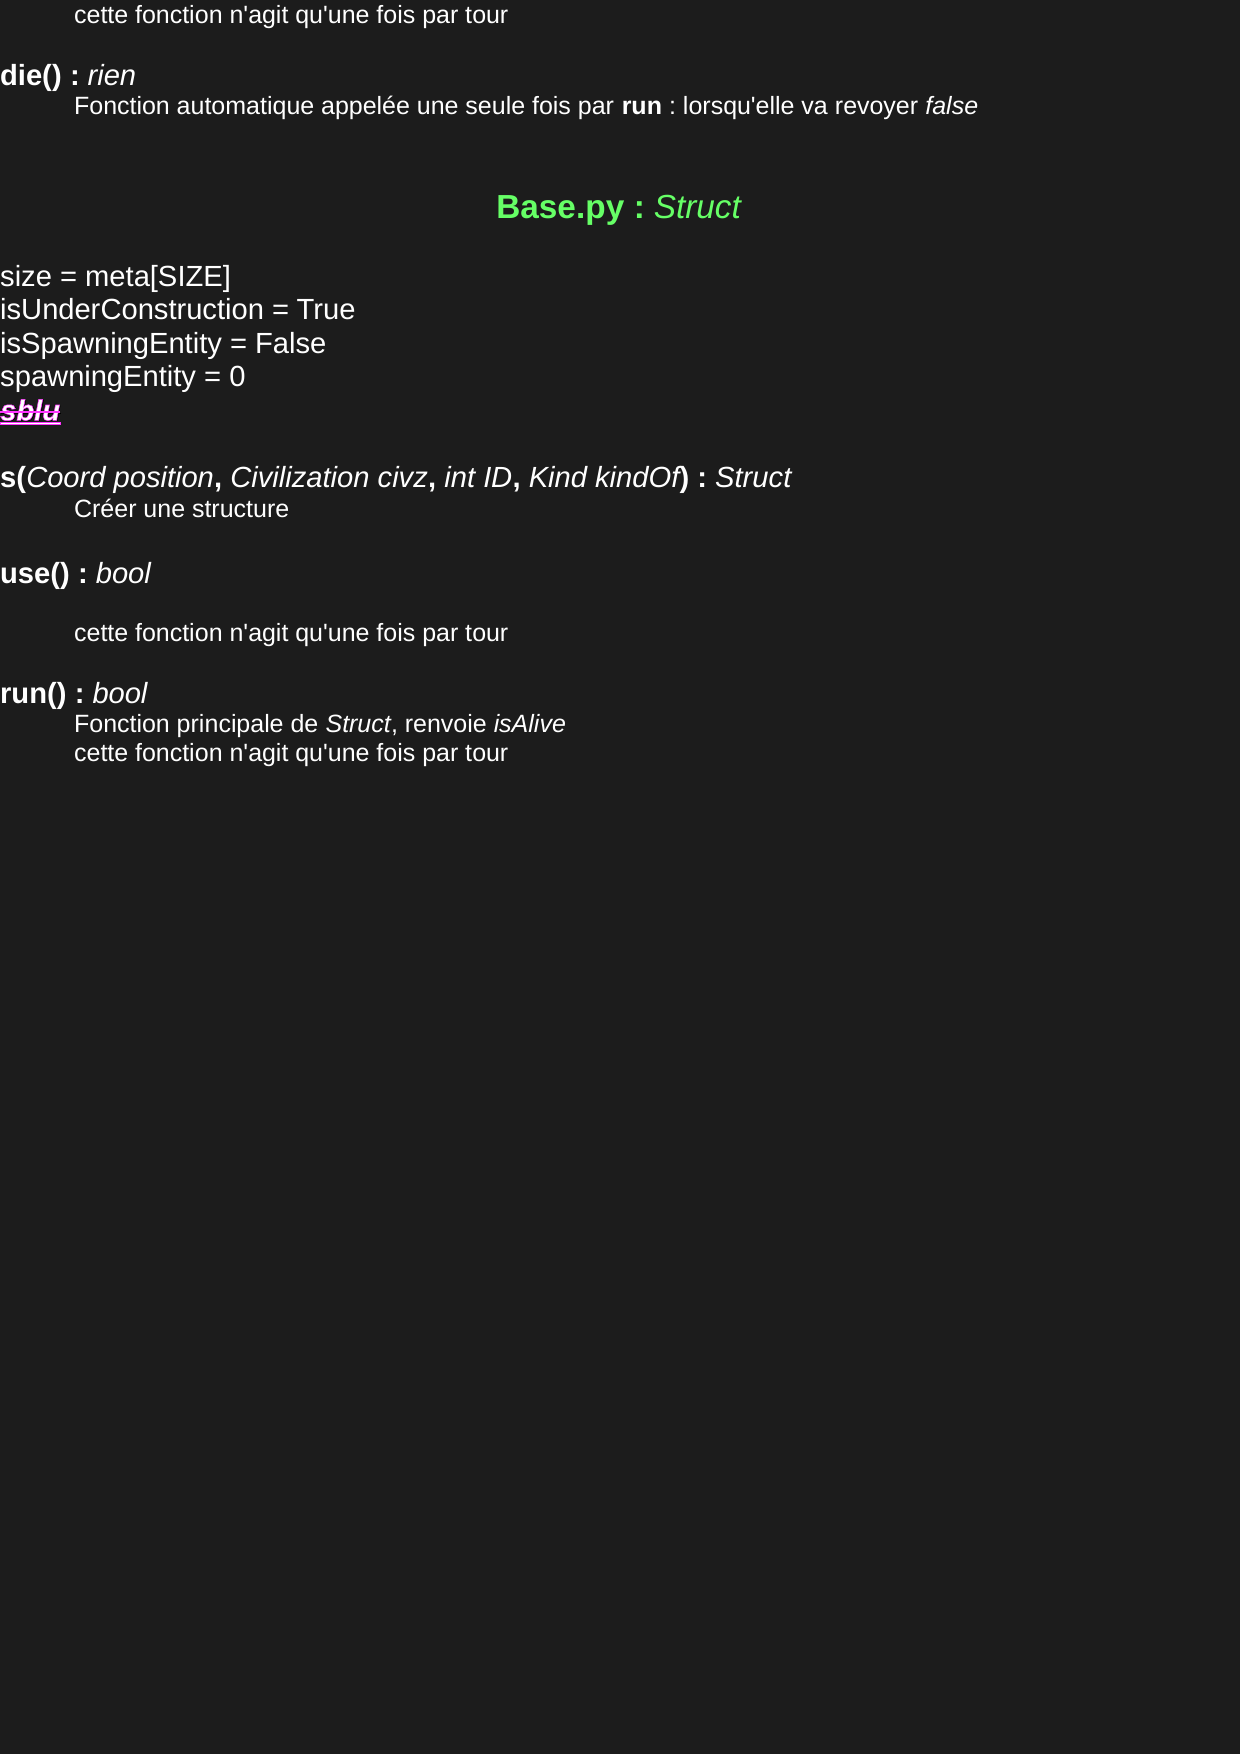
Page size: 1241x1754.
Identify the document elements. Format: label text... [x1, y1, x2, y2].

text die() : rien [0, 57, 1240, 91]
text sblu [0, 393, 1240, 427]
text Créer une structure [0, 494, 1240, 522]
text run() : bool [0, 676, 1240, 709]
text Base.py : Struct [0, 187, 1240, 225]
text size = meta[SIZE] [0, 259, 1240, 292]
text isUnderConstruction = True [0, 292, 1240, 326]
text cette fonction n'agit qu'une fois par tour [0, 618, 1240, 647]
text Fonction principale de Struct, renvoie isAlive [0, 709, 1240, 738]
text Fonction automatique appelée une seule fois par run : lorsqu'elle va revoyer false [0, 91, 1240, 120]
text cette fonction n'agit qu'une fois par tour [0, 0, 1240, 29]
text isSpawningEntity = False [0, 326, 1240, 359]
text cette fonction n'agit qu'une fois par tour [0, 738, 1240, 767]
text spawningEntity = 0 [0, 359, 1240, 393]
text use() : bool [0, 556, 1240, 589]
text s(Coord position, Civilization civz, int ID, Kind kindOf) : Struct [0, 460, 1240, 494]
